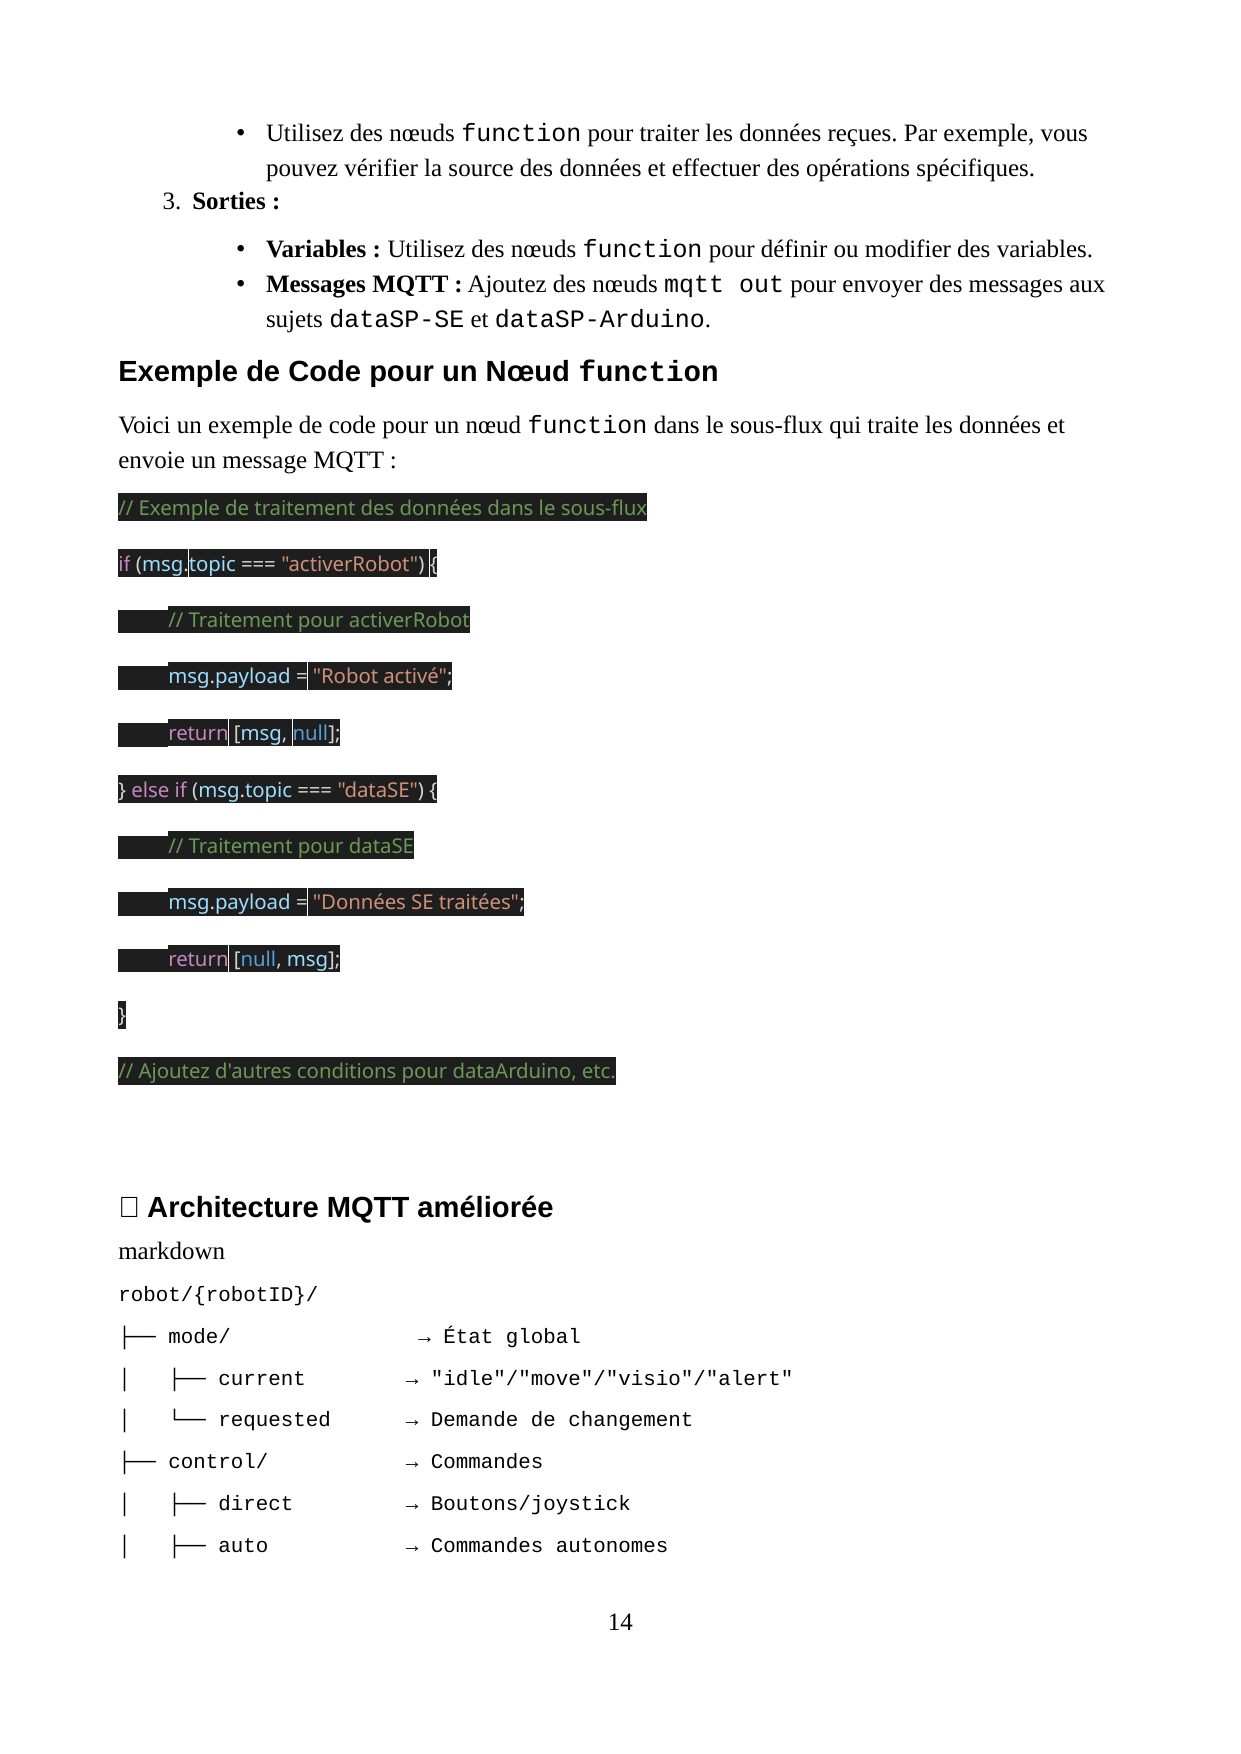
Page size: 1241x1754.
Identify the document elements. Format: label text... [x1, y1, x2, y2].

text return [null, msg]; [118, 944, 1122, 972]
text robot/{robotID}/ [118, 1284, 1122, 1308]
text ├── control/ → Commandes [118, 1451, 1122, 1475]
list Variables : Utilisez des nœuds function pour définir ou modifier des variables. [236, 234, 1122, 265]
text │ ├── auto → Commandes autonomes [175, 1535, 1122, 1558]
text msg.payload = "Données SE traitées"; [118, 888, 1122, 916]
list Sorties : [162, 186, 1122, 215]
text │ ├── direct → Boutons/joystick [118, 1493, 1122, 1517]
list Utilisez des nœuds function pour traiter les données reçues. Par exemple, vous pouvez vérifier la source des données et effectuer des opérations spécifiques. [236, 118, 1122, 182]
text msg.payload = "Robot activé"; [118, 662, 1122, 690]
text ├── mode/ → État global [125, 1326, 1122, 1349]
text } else if (msg.topic === "dataSE") { [118, 775, 1122, 803]
text if (msg.topic === "activerRobot") { [118, 549, 1122, 577]
list Messages MQTT : Ajoutez des nœuds mqtt out pour envoyer des messages aux sujets dataSP-SE et dataSP-Arduino. [236, 269, 1122, 335]
text │ ├── current → "idle"/"move"/"visio"/"alert" [125, 1368, 174, 1391]
text // Traitement pour dataSE [118, 831, 1122, 859]
subtitle 🚀 Architecture MQTT améliorée [118, 1190, 1122, 1224]
text // Traitement pour activerRobot [118, 606, 1122, 633]
text // Exemple de traitement des données dans le sous-flux [118, 493, 1122, 521]
subtitle Exemple de Code pour un Nœud function [118, 354, 1122, 391]
text return [msg, null]; [118, 719, 1122, 747]
text │ └── requested → Demande de changement [118, 1409, 1122, 1433]
text │ ├── current → "idle"/"move"/"visio"/"alert" [175, 1368, 1122, 1391]
text } [118, 1001, 1122, 1029]
text markdown [118, 1236, 1122, 1265]
text // Ajoutez d'autres conditions pour dataArduino, etc. [118, 1057, 1122, 1085]
text │ ├── auto → Commandes autonomes [125, 1535, 174, 1558]
text Voici un exemple de code pour un nœud function dans le sous-flux qui traite les données et envoie un message MQTT : [118, 411, 1122, 474]
